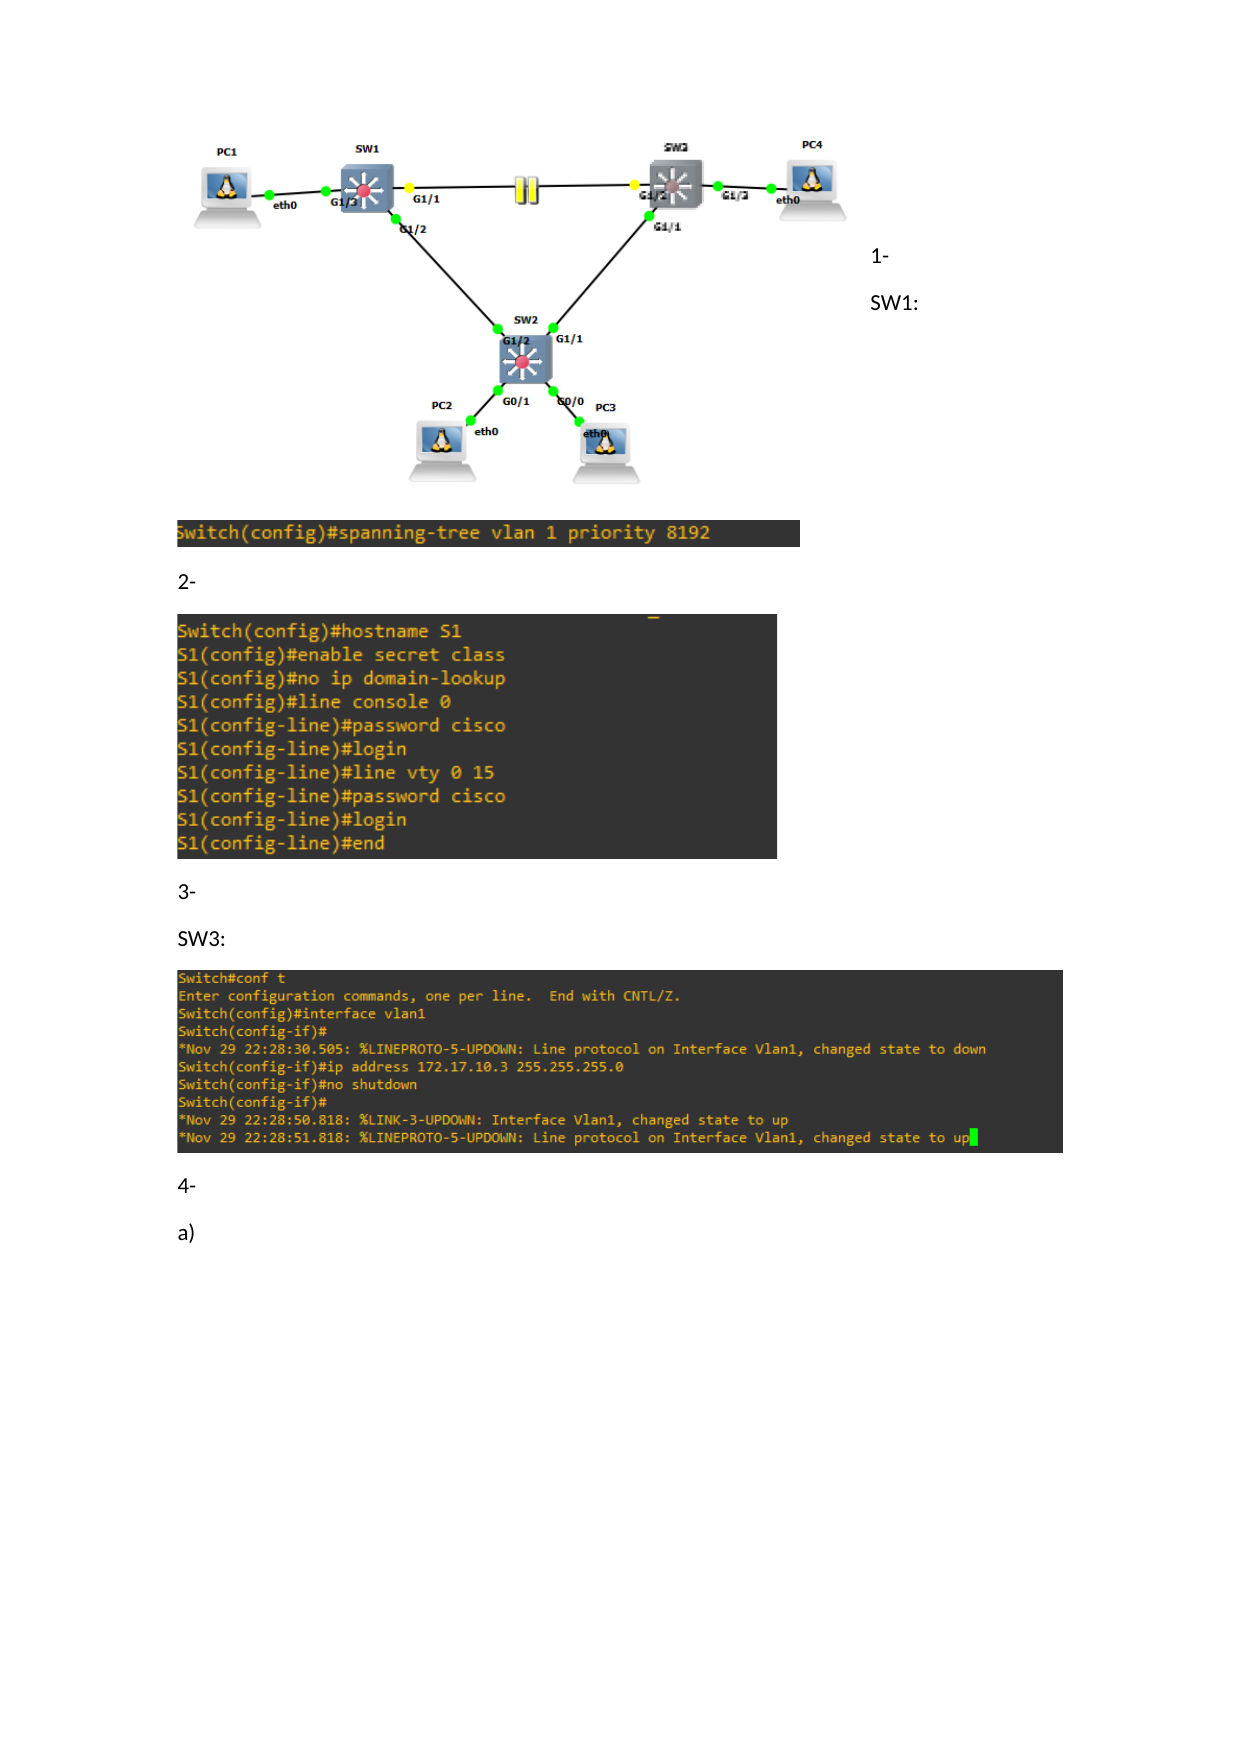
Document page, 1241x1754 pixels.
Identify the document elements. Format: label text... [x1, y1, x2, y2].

picture [177, 614, 778, 859]
picture [174, 140, 870, 502]
text SW1: [870, 288, 1063, 316]
picture [177, 520, 800, 547]
picture [177, 970, 1063, 1153]
text 4- [177, 1171, 1063, 1199]
text SW3: [177, 924, 1063, 952]
text a) [177, 1218, 1063, 1246]
text 3- [177, 877, 1063, 905]
text 2- [177, 567, 1063, 596]
text 1- [870, 241, 1063, 269]
